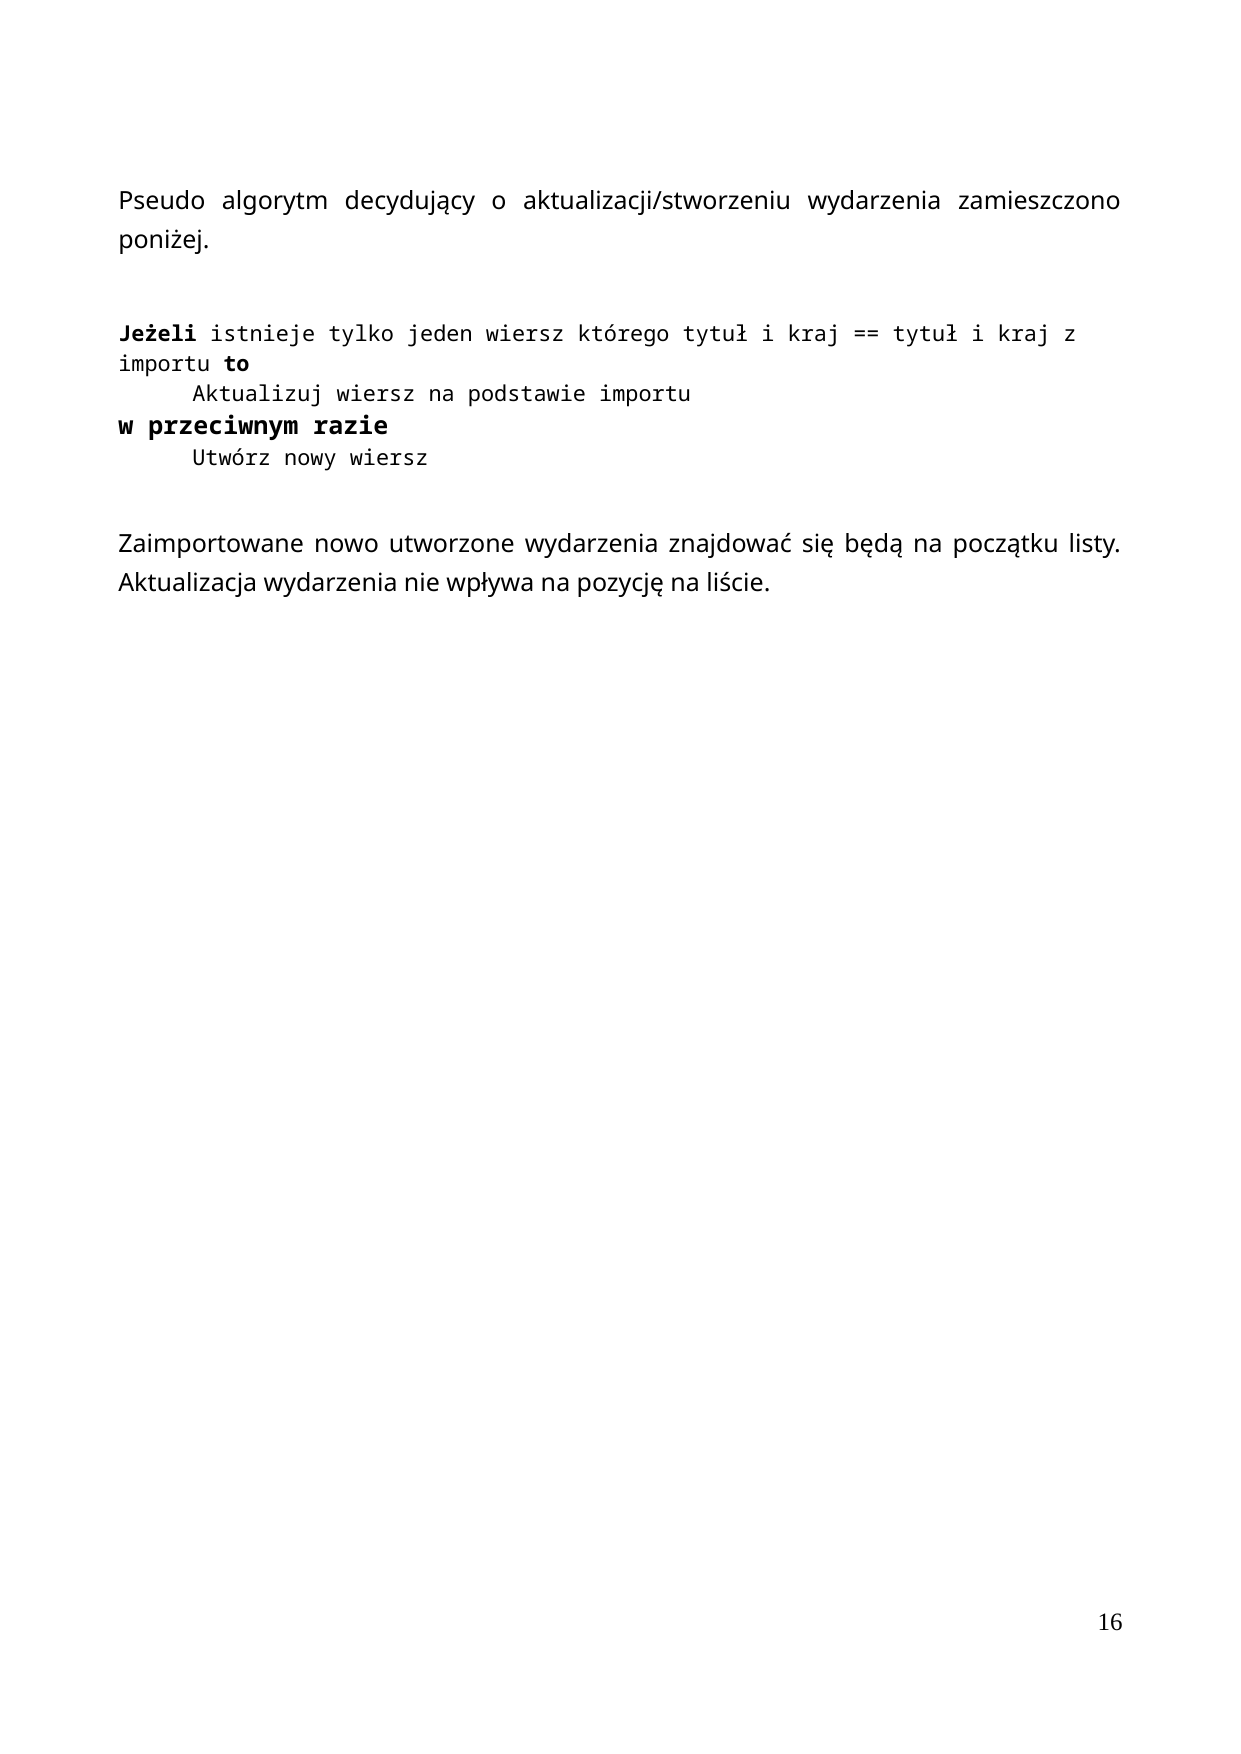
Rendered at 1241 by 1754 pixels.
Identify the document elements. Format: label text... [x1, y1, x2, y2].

text Jeżeli istnieje tylko jeden wiersz którego tytuł i kraj == tytuł i kraj z importu to [118, 318, 1122, 378]
text Zaimportowane nowo utworzone wydarzenia znajdować się będą na początku listy. Aktualizacja wydarzenia nie wpływa na pozycję na liście. [118, 526, 1122, 599]
text Aktualizuj wiersz na podstawie importu [118, 378, 1122, 407]
text Utwórz nowy wiersz [118, 441, 1122, 471]
text Pseudo algorytm decydujący o aktualizacji/stworzeniu wydarzenia zamieszczono poniżej. [118, 182, 1122, 256]
text w przeciwnym razie [118, 407, 1122, 441]
